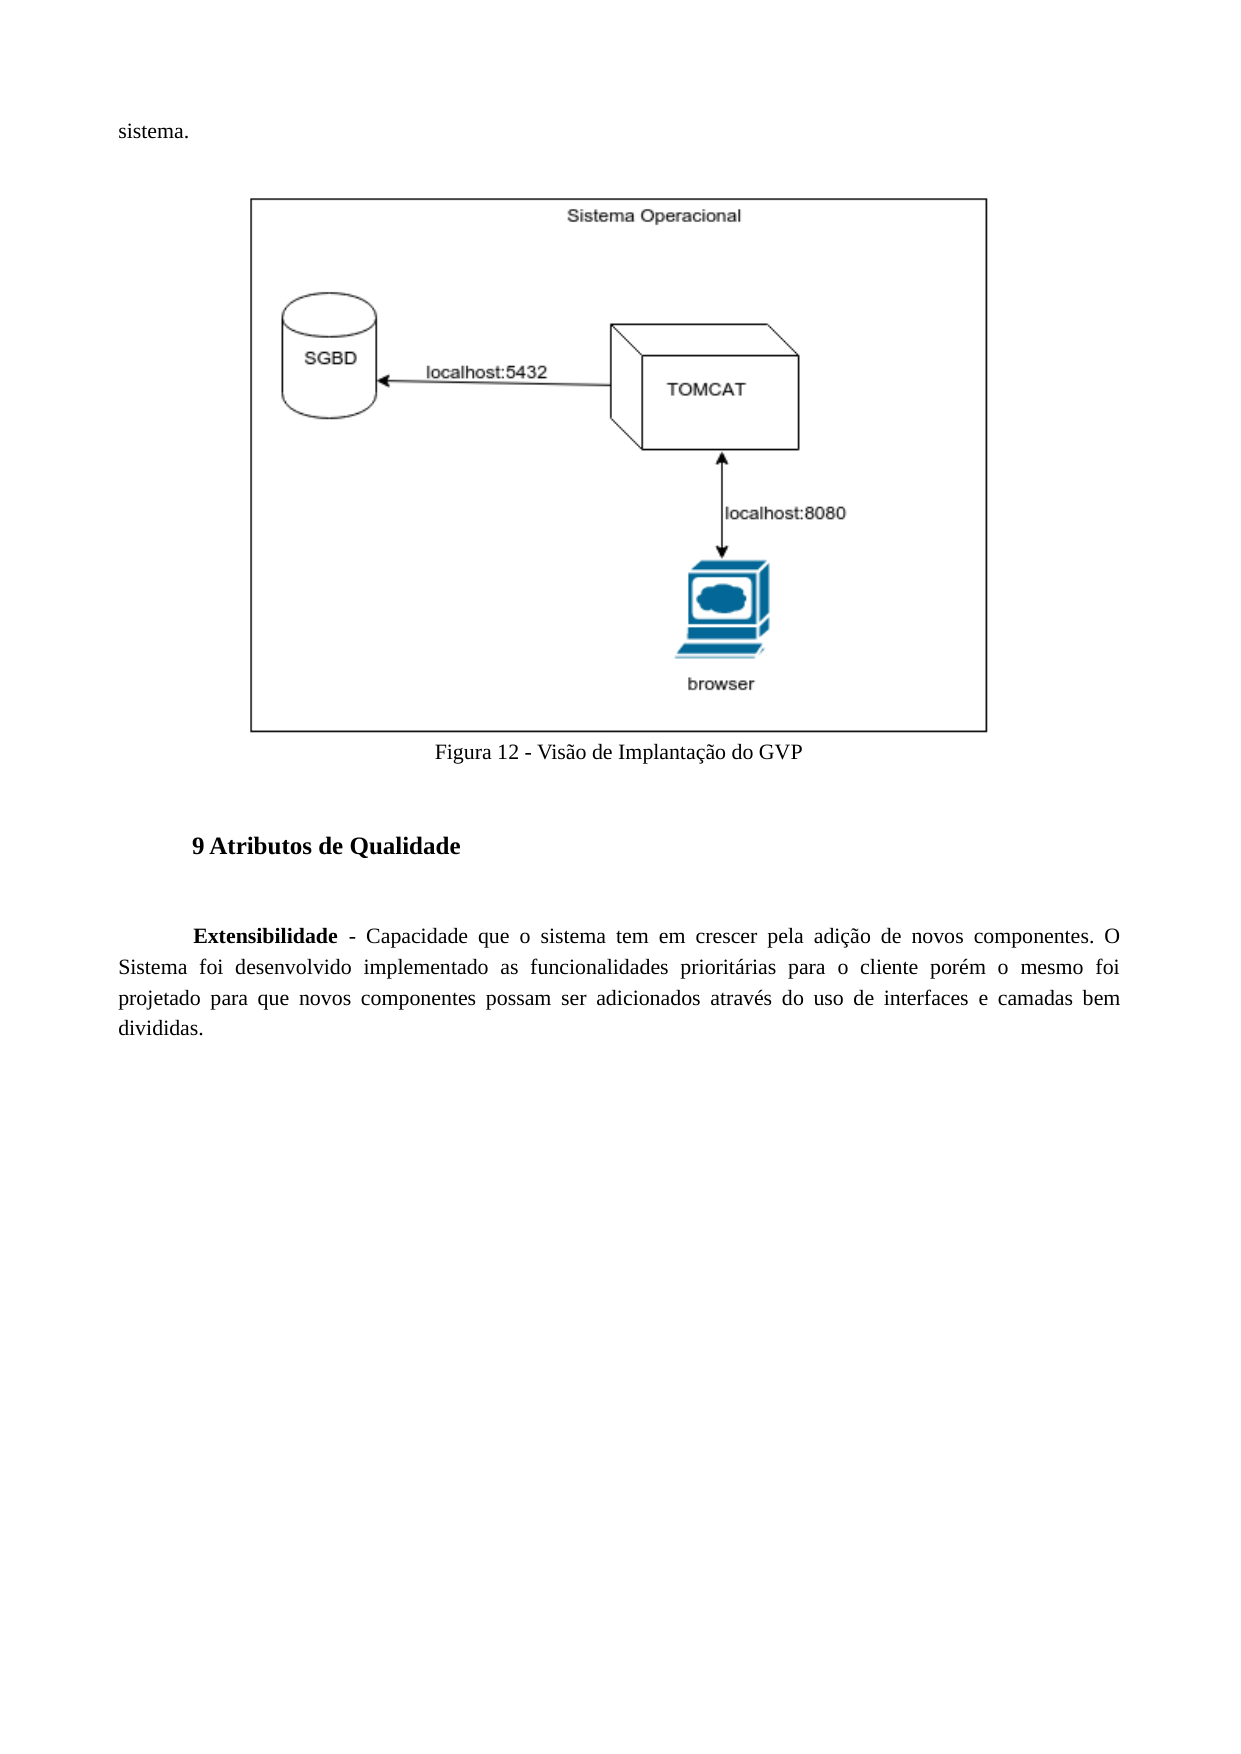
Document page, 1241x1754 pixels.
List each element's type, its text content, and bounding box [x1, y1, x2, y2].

picture [249, 197, 989, 734]
text Extensibilidade - Capacidade que o sistema tem em crescer pela adição de novos componentes. O Sistema foi desenvolvido implementado as funcionalidades prioritárias para o cliente porém o mesmo foi projetado para que novos componentes possam ser adicionados através do uso de interfaces e camadas bem divididas. [118, 921, 1122, 1040]
text sistema. [118, 118, 1122, 143]
text Figura 12 - Visão de Implantação do GVP [115, 739, 1122, 764]
subtitle 9 Atributos de Qualidade [162, 831, 1122, 859]
